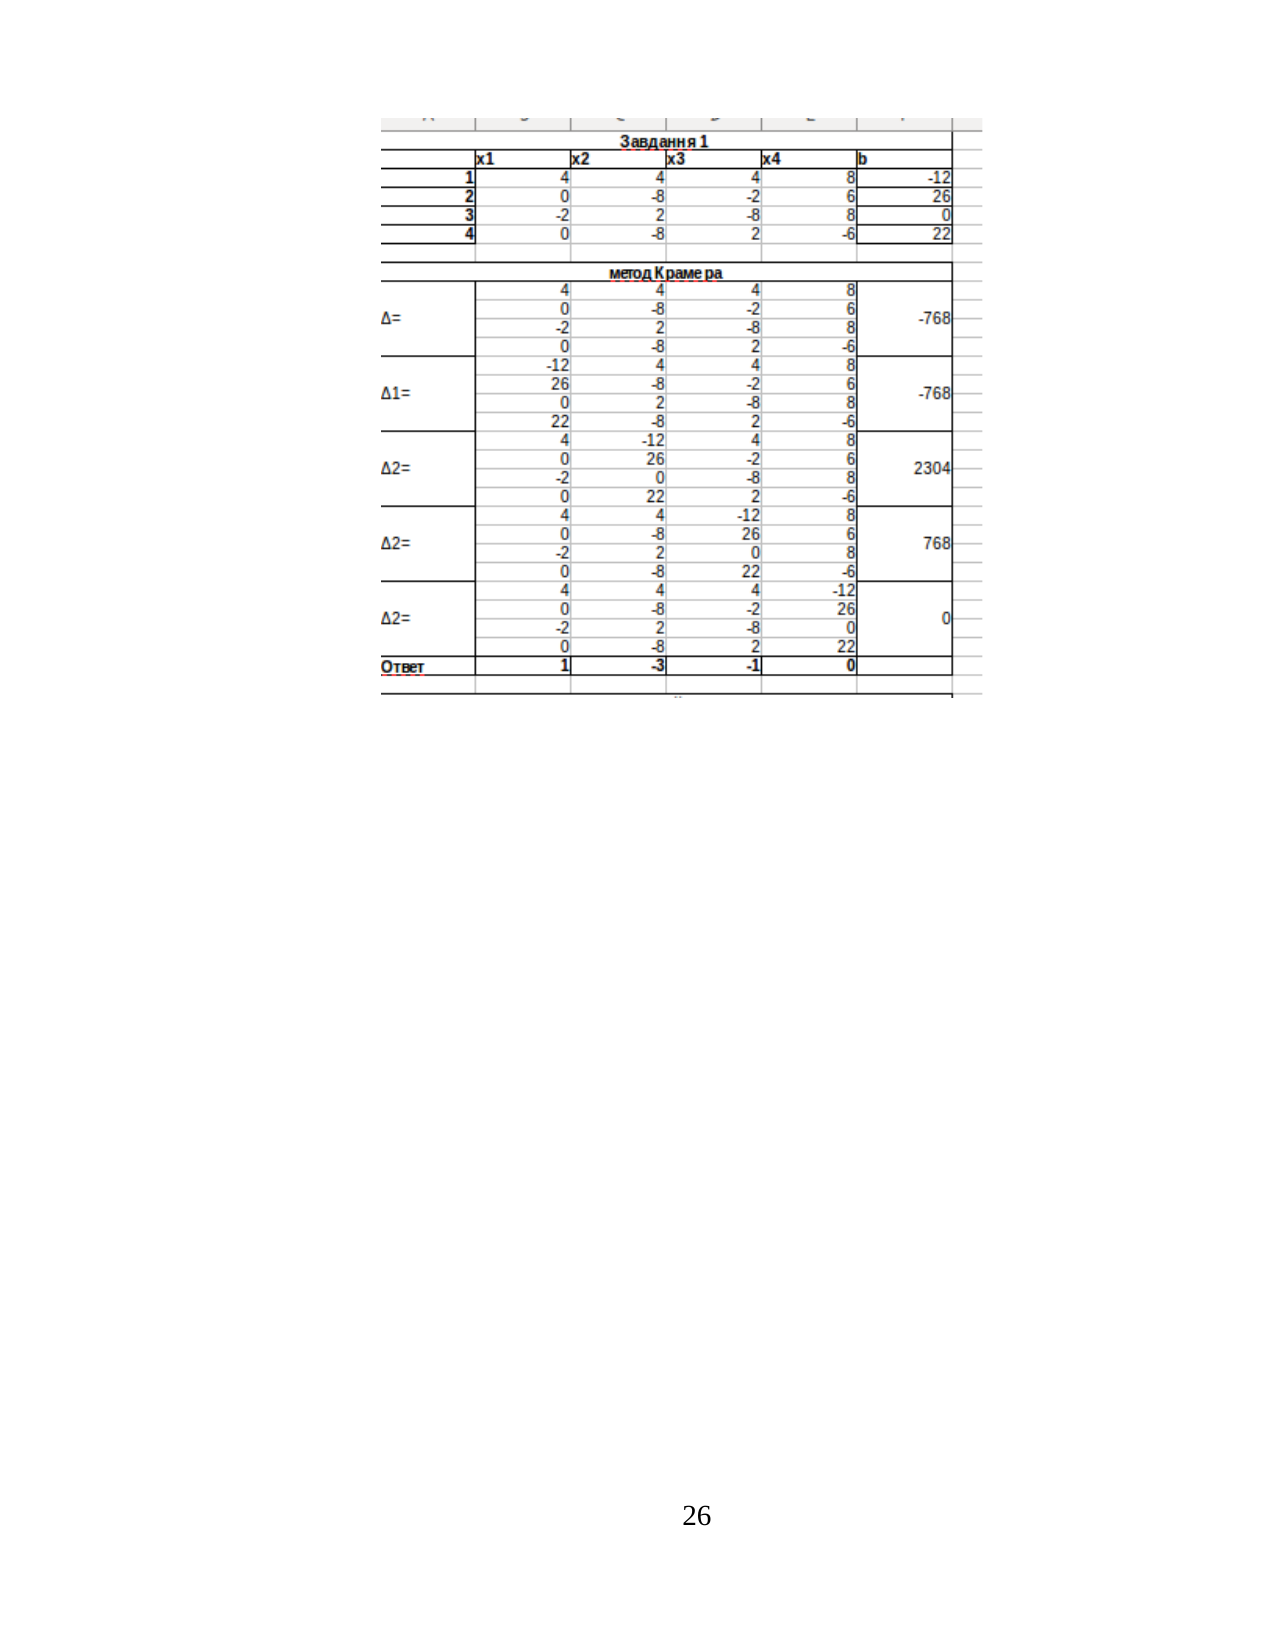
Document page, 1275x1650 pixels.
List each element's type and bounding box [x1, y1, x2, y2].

picture [381, 118, 983, 698]
